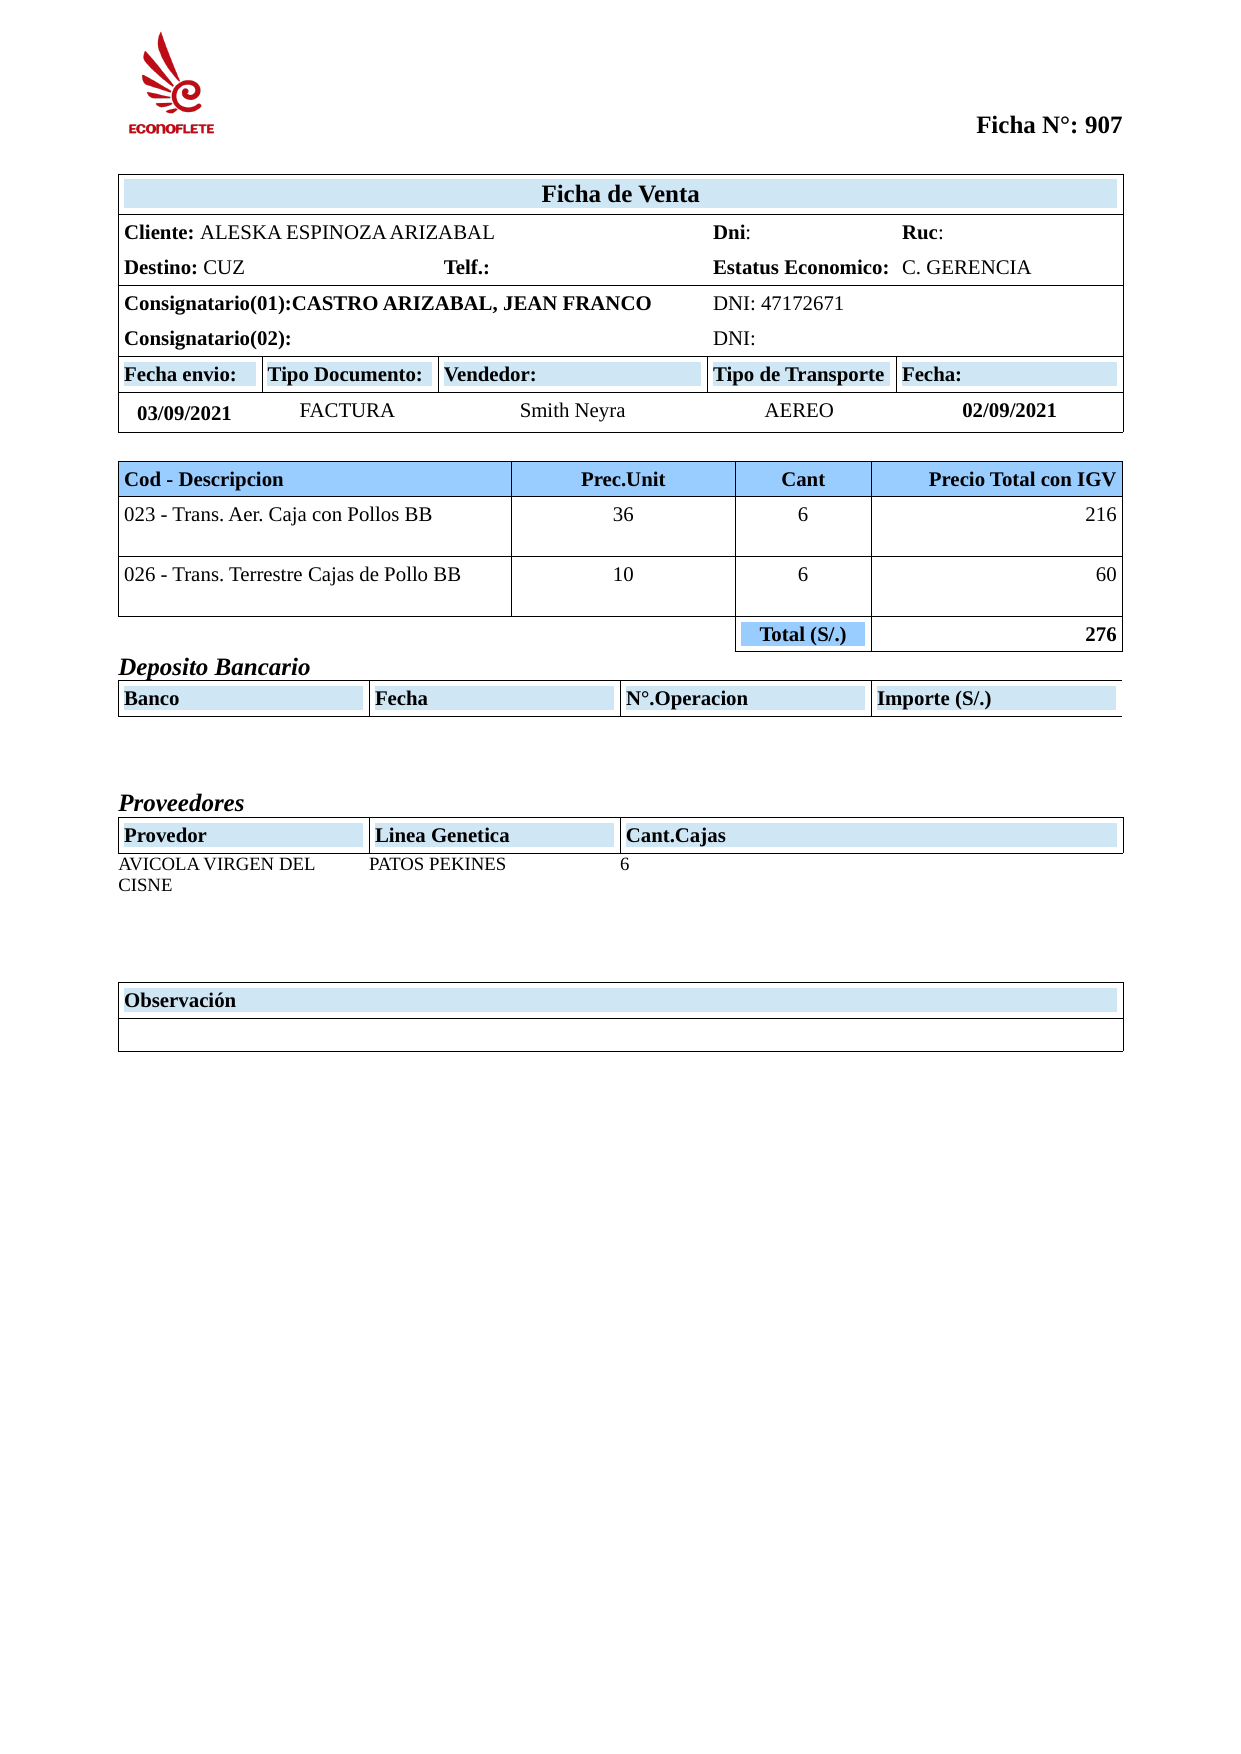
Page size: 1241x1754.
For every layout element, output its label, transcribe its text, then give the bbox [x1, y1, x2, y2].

table_cell [369, 918, 620, 939]
table_cell PATOS PEKINES [369, 854, 620, 896]
table_cell Destino: CUZ [119, 249, 438, 285]
table_cell [118, 740, 369, 764]
table_header Observación [119, 983, 1123, 1018]
table_cell Tipo de Transporte [708, 357, 896, 392]
table_cell [620, 918, 1123, 939]
table_header Cod - Descripcion [119, 462, 511, 496]
table_header Fecha [370, 681, 620, 716]
table_cell 216 [872, 497, 1122, 556]
table_header Provedor [119, 818, 369, 853]
table_cell 6 [620, 854, 1123, 896]
table_cell [118, 918, 369, 939]
table_cell AVICOLA VIRGEN DEL CISNE [118, 854, 369, 896]
table_cell [118, 896, 369, 917]
table_cell 36 [512, 497, 735, 556]
table_cell 023 - Trans. Aer. Caja con Pollos BB [119, 497, 511, 556]
table_header Prec.Unit [512, 462, 735, 496]
table_cell [871, 717, 1122, 740]
table_cell 276 [872, 617, 1122, 651]
table_cell DNI: 47172671 [707, 286, 1123, 321]
table_cell [118, 617, 511, 651]
table_cell 03/09/2021 [119, 393, 262, 432]
table_cell Telf.: [438, 249, 707, 285]
table_header N°.Operacion [621, 681, 871, 716]
table_header Cant [736, 462, 871, 496]
table_cell [620, 717, 871, 740]
table_cell Estatus Economico: [707, 249, 896, 285]
table_cell 6 [736, 497, 871, 556]
table_cell Fecha envio: [119, 357, 262, 392]
table_cell Vendedor: [439, 357, 707, 392]
table_header Linea Genetica [370, 818, 620, 853]
table_cell Ruc: [896, 215, 1123, 249]
table_cell C. GERENCIA [896, 249, 1123, 285]
table_cell [369, 896, 620, 917]
table_cell [118, 939, 369, 961]
table_cell DNI: [707, 321, 1123, 356]
table_header Importe (S/.) [872, 681, 1122, 716]
table_cell 02/09/2021 [896, 393, 1123, 432]
table_cell 60 [872, 557, 1122, 616]
table_cell [118, 764, 369, 788]
table_cell 10 [512, 557, 735, 616]
table_cell Consignatario(01):CASTRO ARIZABAL, JEAN FRANCO [119, 286, 707, 321]
table_cell Total (S/.) [736, 617, 871, 651]
table_cell [620, 896, 1123, 917]
table_cell AEREO [707, 393, 896, 432]
table_cell [511, 617, 735, 651]
table_cell Cliente: ALESKA ESPINOZA ARIZABAL [119, 215, 707, 249]
table_cell [118, 717, 369, 740]
table_cell [118, 961, 369, 982]
table_cell [369, 939, 620, 961]
table_cell [369, 764, 620, 788]
table_cell [871, 764, 1122, 788]
table_cell [369, 961, 620, 982]
table_cell [620, 939, 1123, 961]
table_cell [369, 740, 620, 764]
table_cell [369, 717, 620, 740]
table_cell Dni: [707, 215, 896, 249]
table_cell [119, 1019, 1123, 1051]
table_cell [620, 961, 1123, 982]
text Proveedores [118, 788, 1122, 817]
table_header Ficha de Venta [119, 175, 1123, 214]
table_cell 026 - Trans. Terrestre Cajas de Pollo BB [119, 557, 511, 616]
table_cell 6 [736, 557, 871, 616]
table_cell [620, 764, 871, 788]
table_cell Tipo Documento: [263, 357, 438, 392]
table_cell Fecha: [897, 357, 1123, 392]
table_cell Consignatario(02): [119, 321, 707, 356]
table_header Cant.Cajas [621, 818, 1123, 853]
picture [118, 31, 225, 134]
table_cell [871, 740, 1122, 764]
table_cell FACTURA [262, 393, 438, 432]
table_cell Smith Neyra [438, 393, 707, 432]
text Deposito Bancario [118, 652, 1122, 680]
table_cell [620, 740, 871, 764]
table_header Precio Total con IGV [872, 462, 1122, 496]
table_header Banco [119, 681, 369, 716]
